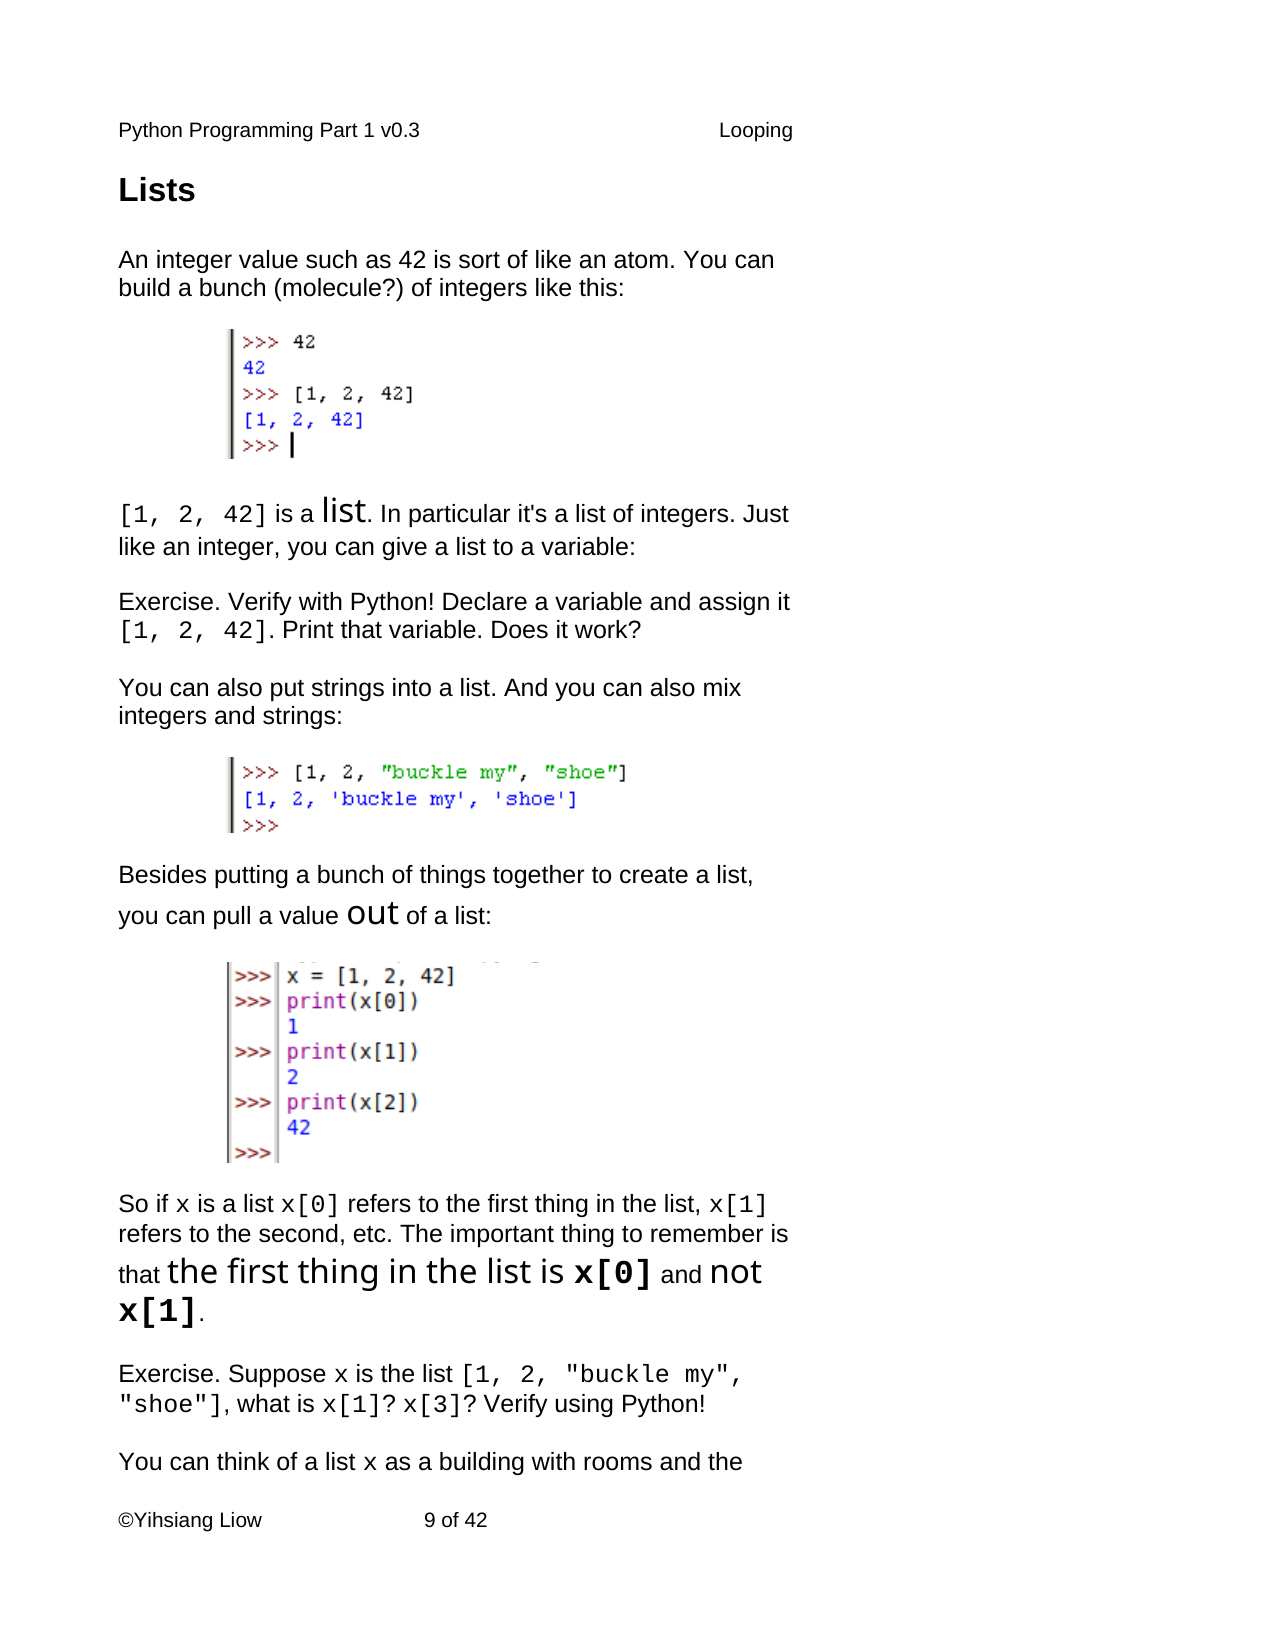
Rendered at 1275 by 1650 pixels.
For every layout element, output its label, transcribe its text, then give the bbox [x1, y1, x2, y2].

text So if x is a list x[0] refers to the first thing in the list, x[1] refers to the second, etc. The important thing to remember is that the first thing in the list is x[0] and not x[1]. [118, 1190, 793, 1332]
text You can also put strings into a list. And you can also mix integers and strings: [118, 674, 793, 730]
text You can think of a list x as a building with rooms and the [118, 1448, 793, 1478]
text Besides putting a bunch of things together to create a list, you can pull a value out of a list: [118, 861, 793, 934]
picture [226, 962, 685, 1163]
text Exercise. Verify with Python! Declare a variable and assign it [1, 2, 42]. Print that variable. Does it work? [118, 588, 793, 646]
text [1, 2, 42] is a list. In particular it's a list of integers. Just like an integer, you can give a list to a variable: [118, 487, 793, 560]
text Exercise. Suppose x is the list [1, 2, "buckle my", "shoe"], what is x[1]? x[3]? Verify using Python! [118, 1359, 793, 1420]
text Lists [118, 171, 793, 208]
text An integer value such as 42 is sort of like an atom. You can build a bunch (molecule?) of integers like this: [118, 245, 793, 301]
